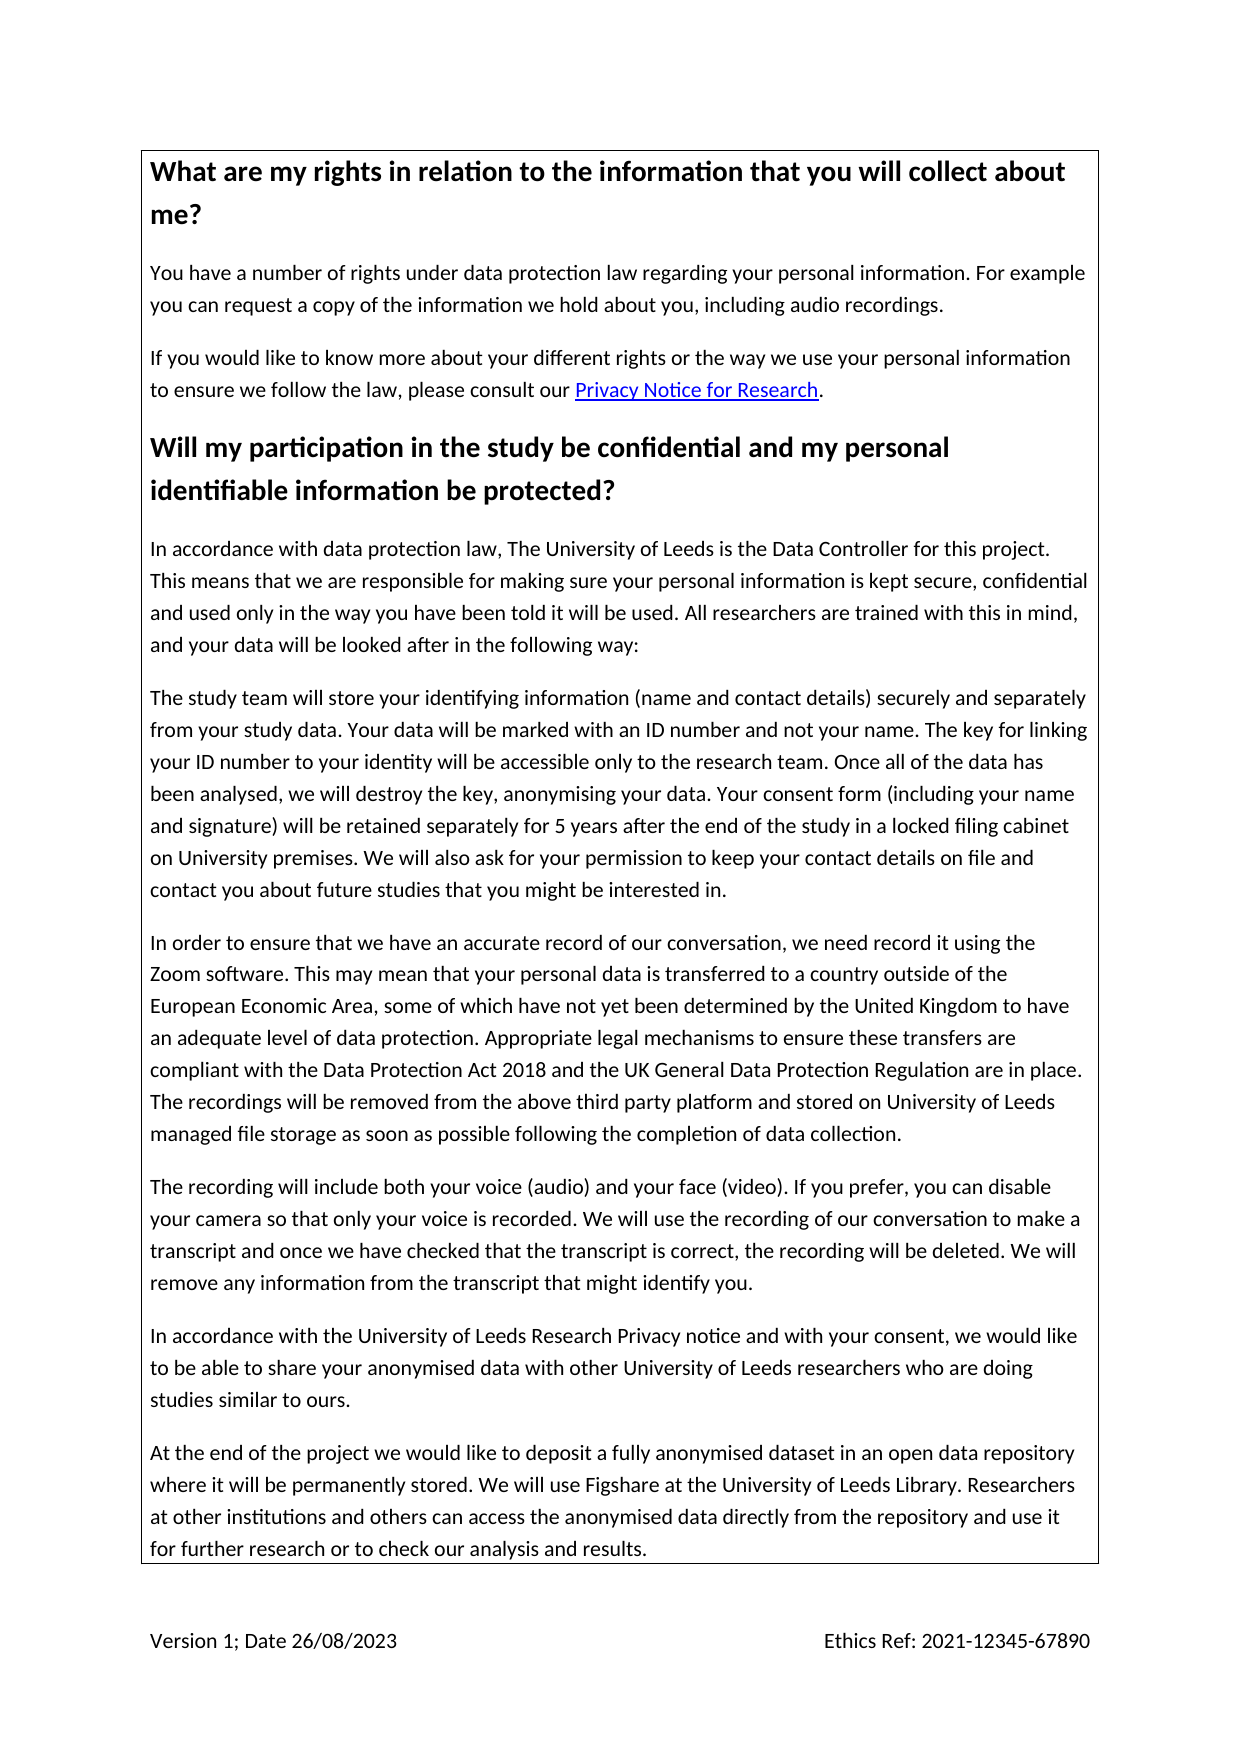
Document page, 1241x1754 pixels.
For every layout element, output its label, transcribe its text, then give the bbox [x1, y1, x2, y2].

text At the end of the project we would like to deposit a fully anonymised dataset in an open data repository where it will be permanently stored. We will use Figshare at the University of Leeds Library. Researchers at other institutions and others can access the anonymised data directly from the repository and use it for further research or to check our analysis and results. [142, 1436, 1098, 1563]
text What are my rights in relation to the information that you will collect about me? [142, 151, 1098, 231]
text In accordance with data protection law, The University of Leeds is the Data Controller for this project. This means that we are responsible for making sure your personal information is kept secure, confidential and used only in the way you have been told it will be used. All researchers are trained with this in mind, and your data will be looked after in the following way: [142, 532, 1098, 658]
text In order to ensure that we have an accurate record of our conversation, we need record it using the Zoom software. This may mean that your personal data is transferred to a country outside of the European Economic Area, some of which have not yet been determined by the United Kingdom to have an adequate level of data protection. Appropriate legal mechanisms to ensure these transfers are compliant with the Data Protection Act 2018 and the UK General Data Protection Regulation are in place. The recordings will be removed from the above third party platform and stored on University of Leeds managed file storage as soon as possible following the completion of data collection. [142, 926, 1098, 1147]
text If you would like to know more about your different rights or the way we use your personal information to ensure we follow the law, please consult our Privacy Notice for Research. [142, 341, 1098, 403]
text The study team will store your identifying information (name and contact details) securely and separately from your study data. Your data will be marked with an ID number and not your name. The key for linking your ID number to your identity will be accessible only to the research team. Once all of the data has been analysed, we will destroy the key, anonymising your data. Your consent form (including your name and signature) will be retained separately for 5 years after the end of the study in a locked filing cabinet on University premises. We will also ask for your permission to keep your contact details on file and contact you about future studies that you might be interested in. [142, 681, 1098, 902]
text You have a number of rights under data protection law regarding your personal information. For example you can request a copy of the information we hold about you, including audio recordings. [142, 256, 1098, 318]
text In accordance with the University of Leeds Research Privacy notice and with your consent, we would like to be able to share your anonymised data with other University of Leeds researchers who are doing studies similar to ours. [142, 1319, 1098, 1413]
text The recording will include both your voice (audio) and your face (video). If you prefer, you can disable your camera so that only your voice is recorded. We will use the recording of our conversation to make a transcript and once we have checked that the transcript is correct, the recording will be deleted. We will remove any information from the transcript that might identify you. [142, 1170, 1098, 1296]
text Will my participation in the study be confidential and my personal identifiable information be protected? [142, 426, 1098, 507]
